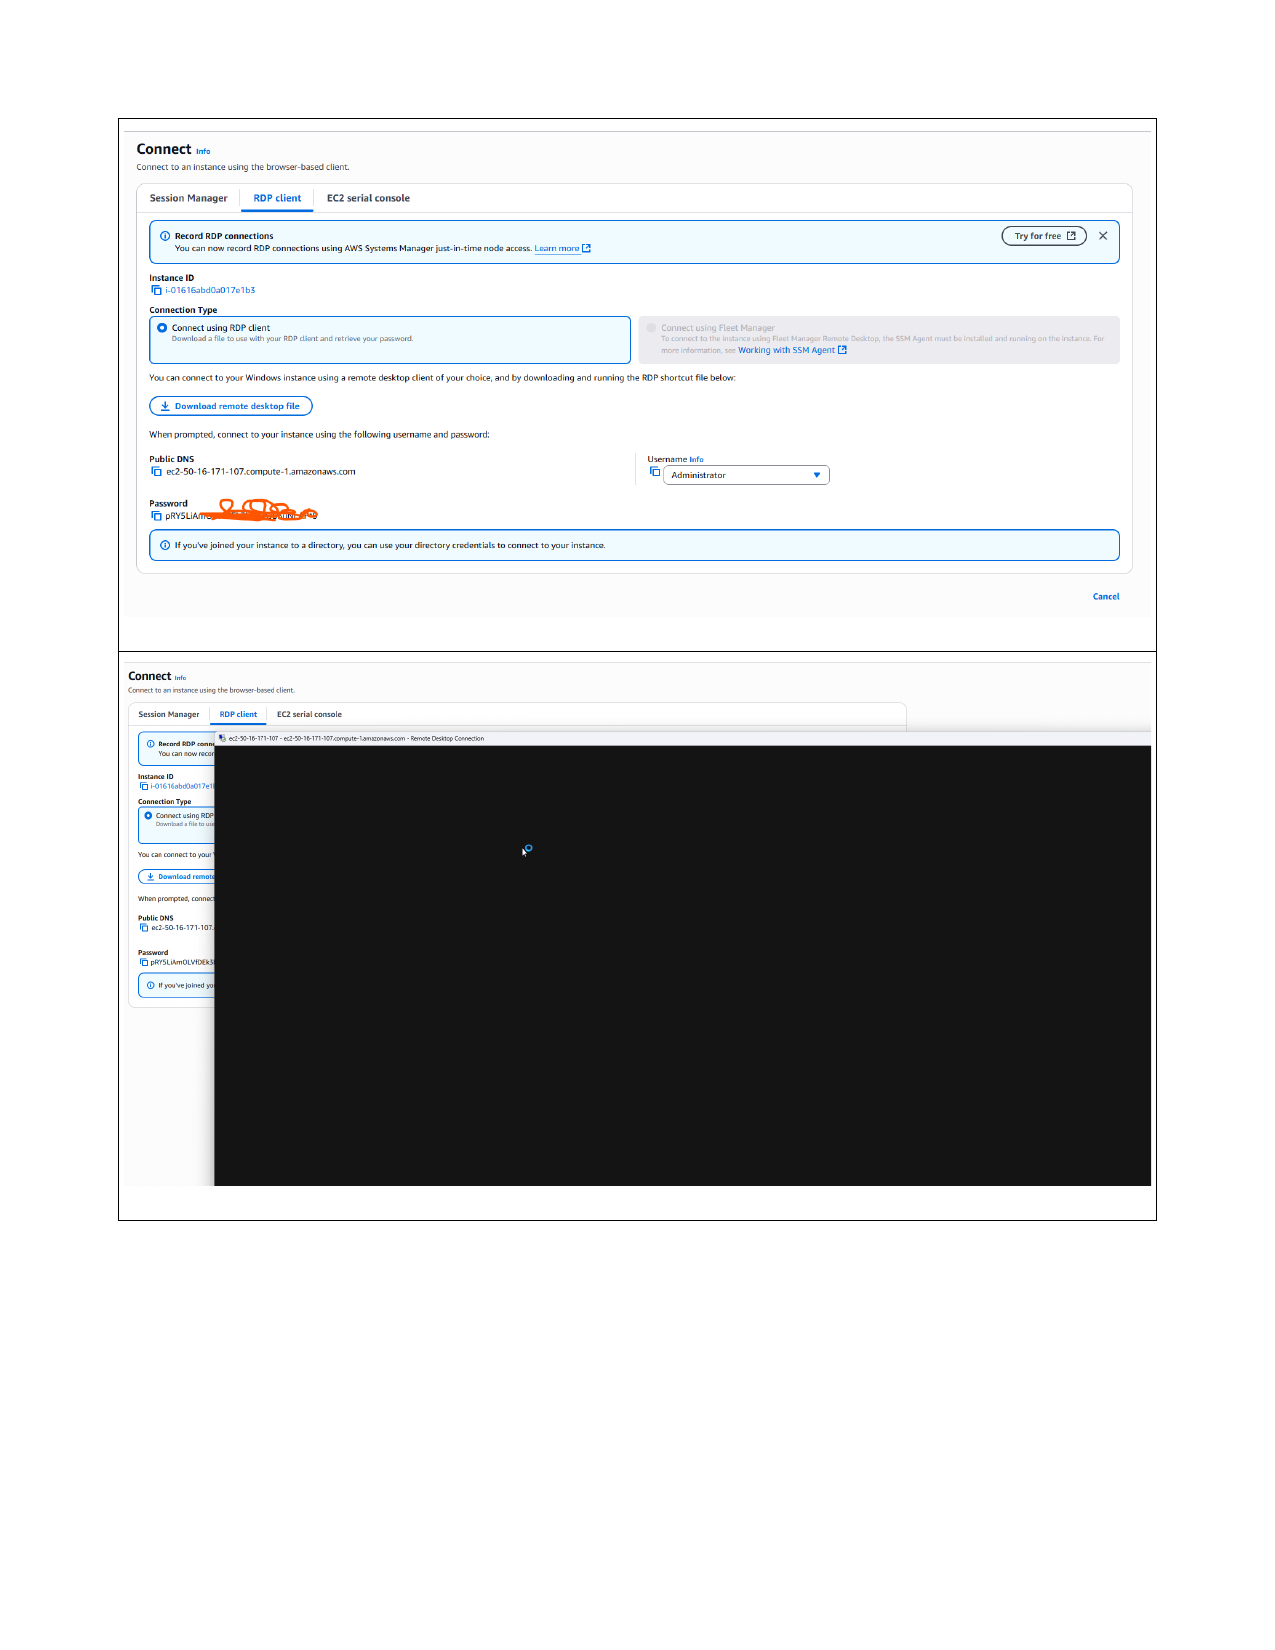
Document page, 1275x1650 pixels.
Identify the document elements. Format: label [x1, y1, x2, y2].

table_cell [119, 652, 1156, 1220]
table_cell [119, 119, 1156, 651]
picture [123, 657, 1152, 1186]
picture [123, 125, 1152, 617]
